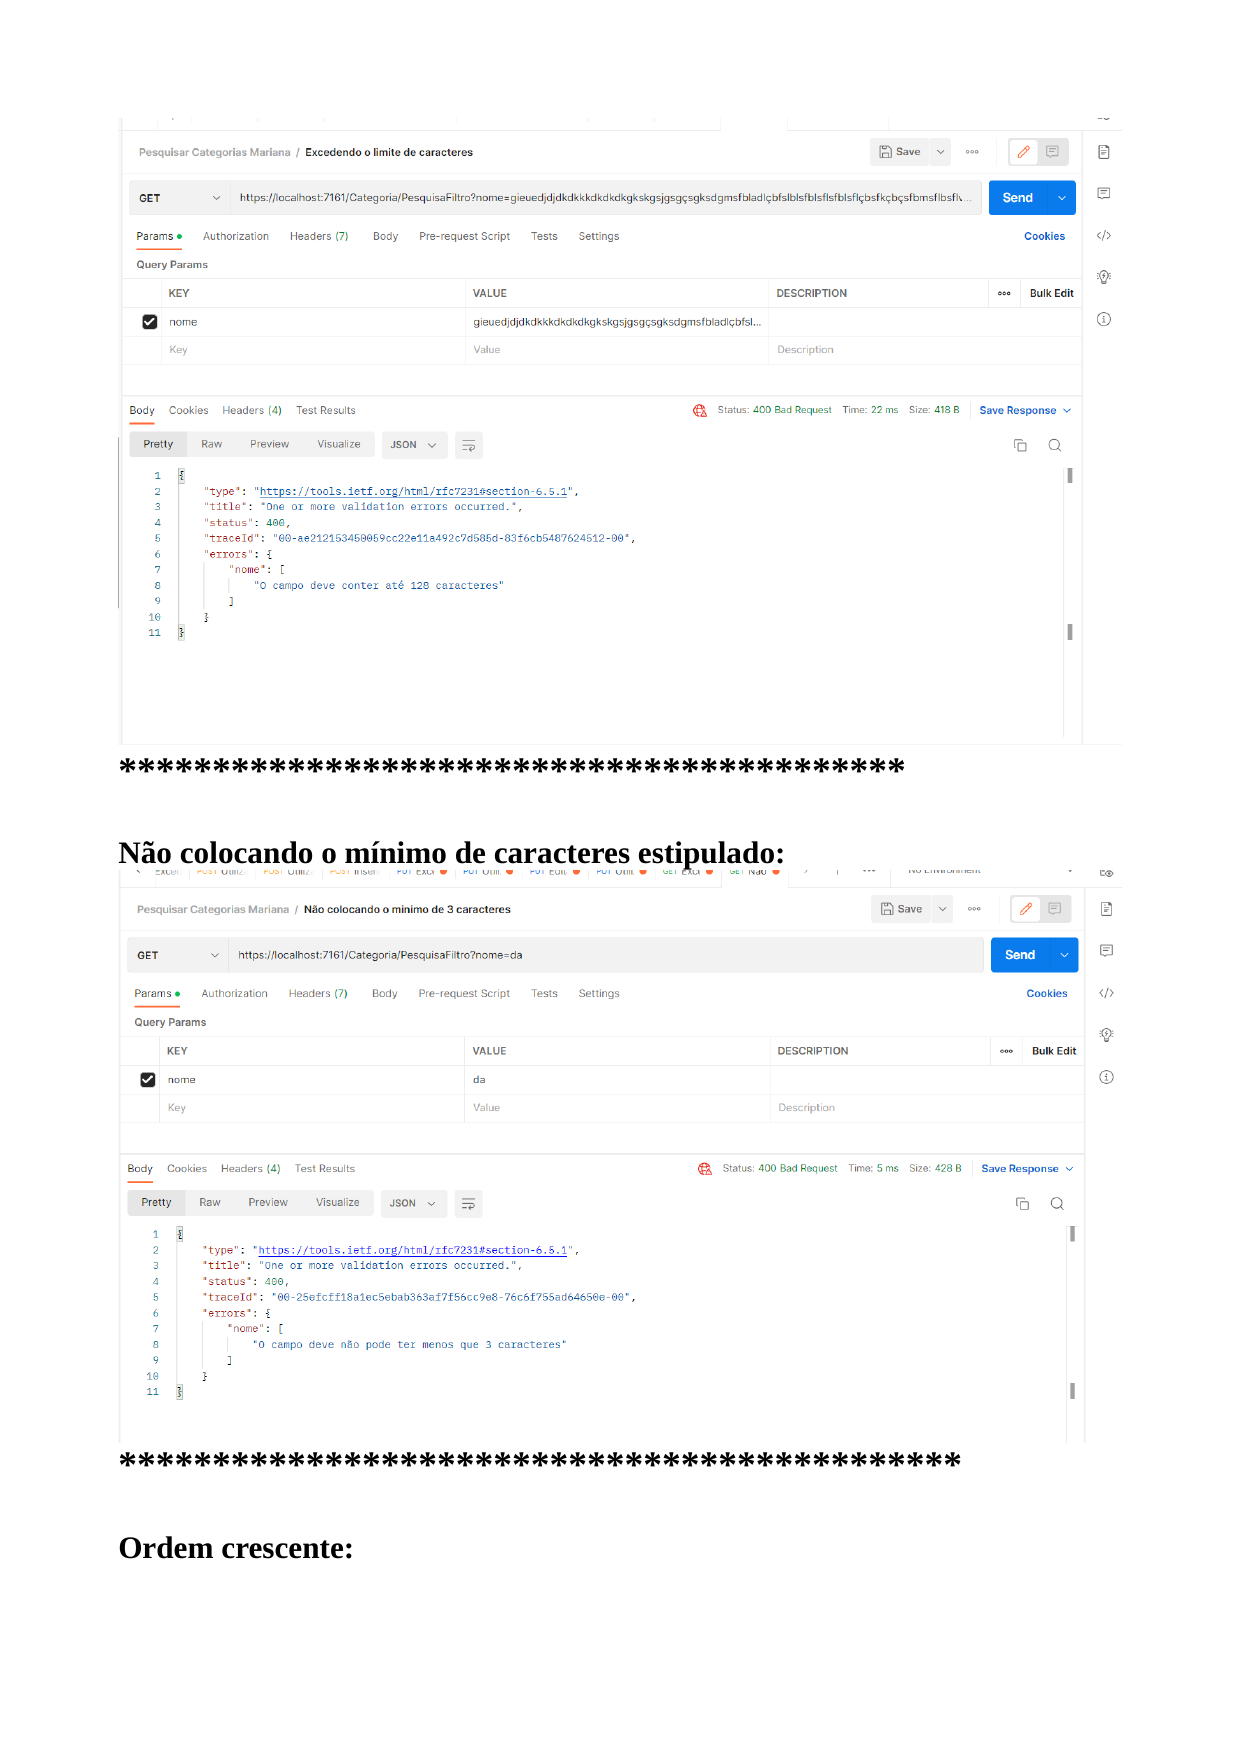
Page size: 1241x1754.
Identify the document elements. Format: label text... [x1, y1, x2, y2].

text ****************************************** [118, 749, 1122, 791]
text Não colocando o mínimo de caracteres estipulado: [118, 834, 1122, 870]
text Ordem crescente: [118, 1529, 1122, 1565]
text ********************************************* [118, 1443, 1122, 1486]
picture [118, 870, 1123, 1443]
picture [118, 118, 1123, 749]
